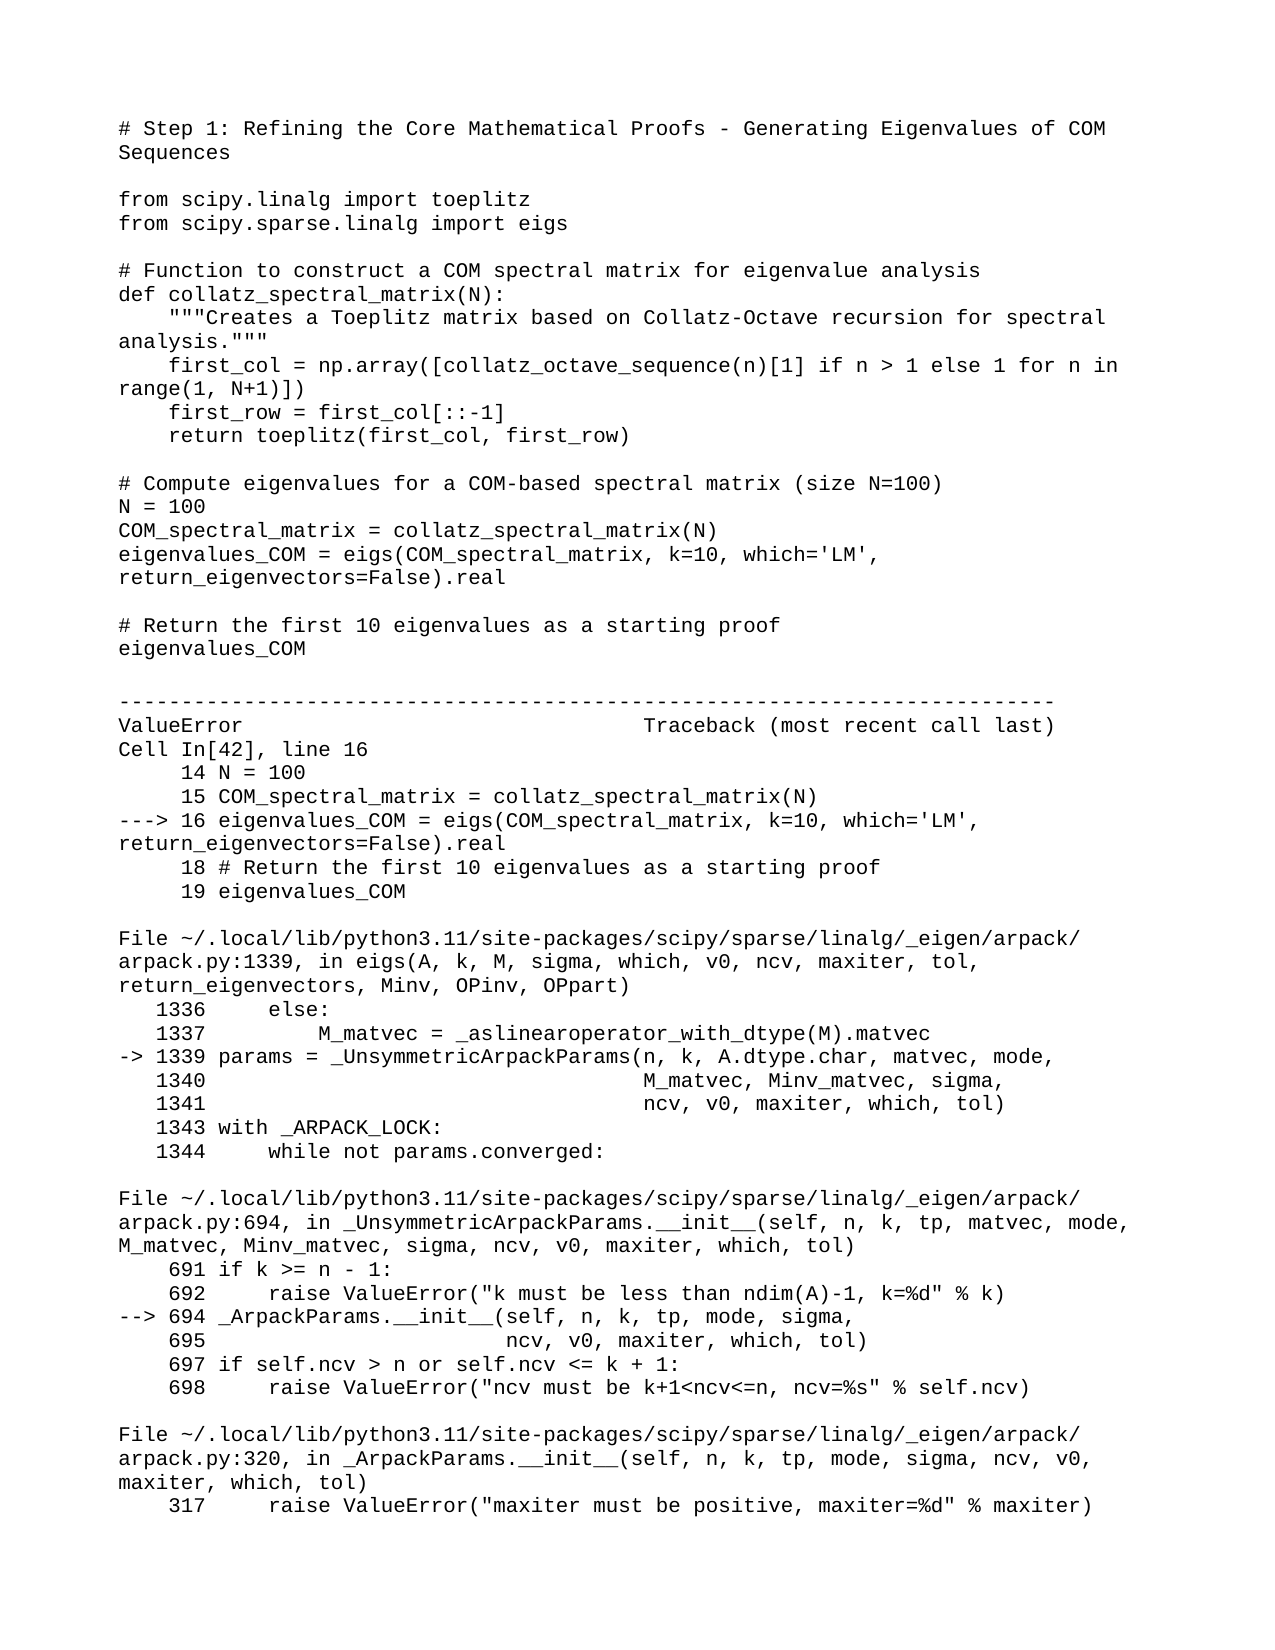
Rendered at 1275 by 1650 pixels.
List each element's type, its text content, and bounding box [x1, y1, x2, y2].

text 1344 while not params.converged: [118, 1141, 1157, 1164]
text File ~/.local/lib/python3.11/site-packages/scipy/sparse/linalg/_eigen/arpack/arpack.py:694, in _UnsymmetricArpackParams.__init__(self, n, k, tp, matvec, mode, M_matvec, Minv_matvec, sigma, ncv, v0, maxiter, which, tol) [118, 1188, 1157, 1259]
text ValueError Traceback (most recent call last) [118, 715, 1157, 739]
text 698 raise ValueError("ncv must be k+1<ncv<=n, ncv=%s" % self.ncv) [118, 1377, 1157, 1401]
text 18 # Return the first 10 eigenvalues as a starting proof [118, 857, 1157, 881]
text -> 1339 params = _UnsymmetricArpackParams(n, k, A.dtype.char, matvec, mode, [118, 1046, 1157, 1070]
text 317 raise ValueError("maxiter must be positive, maxiter=%d" % maxiter) [118, 1495, 1157, 1519]
text --------------------------------------------------------------------------- [118, 691, 1157, 715]
text File ~/.local/lib/python3.11/site-packages/scipy/sparse/linalg/_eigen/arpack/arpack.py:1339, in eigs(A, k, M, sigma, which, v0, ncv, maxiter, tol, return_eigenvectors, Minv, OPinv, OPpart) [118, 928, 1157, 999]
text eigenvalues_COM = eigs(COM_spectral_matrix, k=10, which='LM', return_eigenvectors=False).real [118, 544, 1157, 591]
text from scipy.sparse.linalg import eigs [118, 213, 1157, 236]
text # Return the first 10 eigenvalues as a starting proof [118, 615, 1157, 638]
text 1336 else: [118, 999, 1157, 1022]
text COM_spectral_matrix = collatz_spectral_matrix(N) [118, 520, 1157, 544]
text 1343 with _ARPACK_LOCK: [118, 1117, 1157, 1141]
text File ~/.local/lib/python3.11/site-packages/scipy/sparse/linalg/_eigen/arpack/arpack.py:320, in _ArpackParams.__init__(self, n, k, tp, mode, sigma, ncv, v0, maxiter, which, tol) [118, 1424, 1157, 1495]
text 1337 M_matvec = _aslinearoperator_with_dtype(M).matvec [118, 1022, 1157, 1046]
text 15 COM_spectral_matrix = collatz_spectral_matrix(N) [118, 786, 1157, 810]
text 691 if k >= n - 1: [118, 1259, 1157, 1283]
text 1340 M_matvec, Minv_matvec, sigma, [118, 1070, 1157, 1093]
text 14 N = 100 [118, 762, 1157, 786]
text ---> 16 eigenvalues_COM = eigs(COM_spectral_matrix, k=10, which='LM', return_eigenvectors=False).real [118, 810, 1157, 857]
text 19 eigenvalues_COM [118, 881, 1157, 904]
text 695 ncv, v0, maxiter, which, tol) [118, 1330, 1157, 1353]
text first_col = np.array([collatz_octave_sequence(n)[1] if n > 1 else 1 for n in range(1, N+1)]) [118, 354, 1157, 402]
text N = 100 [118, 496, 1157, 520]
text # Function to construct a COM spectral matrix for eigenvalue analysis [118, 260, 1157, 284]
text first_row = first_col[::-1] [118, 402, 1157, 426]
text """Creates a Toeplitz matrix based on Collatz-Octave recursion for spectral analysis.""" [118, 307, 1157, 354]
text --> 694 _ArpackParams.__init__(self, n, k, tp, mode, sigma, [118, 1306, 1157, 1330]
text def collatz_spectral_matrix(N): [118, 284, 1157, 307]
text Cell In[42], line 16 [118, 739, 1157, 762]
text 1341 ncv, v0, maxiter, which, tol) [118, 1093, 1157, 1117]
text from scipy.linalg import toeplitz [118, 189, 1157, 213]
text 692 raise ValueError("k must be less than ndim(A)-1, k=%d" % k) [118, 1283, 1157, 1306]
text # Step 1: Refining the Core Mathematical Proofs - Generating Eigenvalues of COM Sequences [118, 118, 1157, 165]
text eigenvalues_COM [118, 638, 1157, 662]
text # Compute eigenvalues for a COM-based spectral matrix (size N=100) [118, 473, 1157, 496]
text return toeplitz(first_col, first_row) [118, 426, 1157, 449]
text 697 if self.ncv > n or self.ncv <= k + 1: [118, 1353, 1157, 1377]
